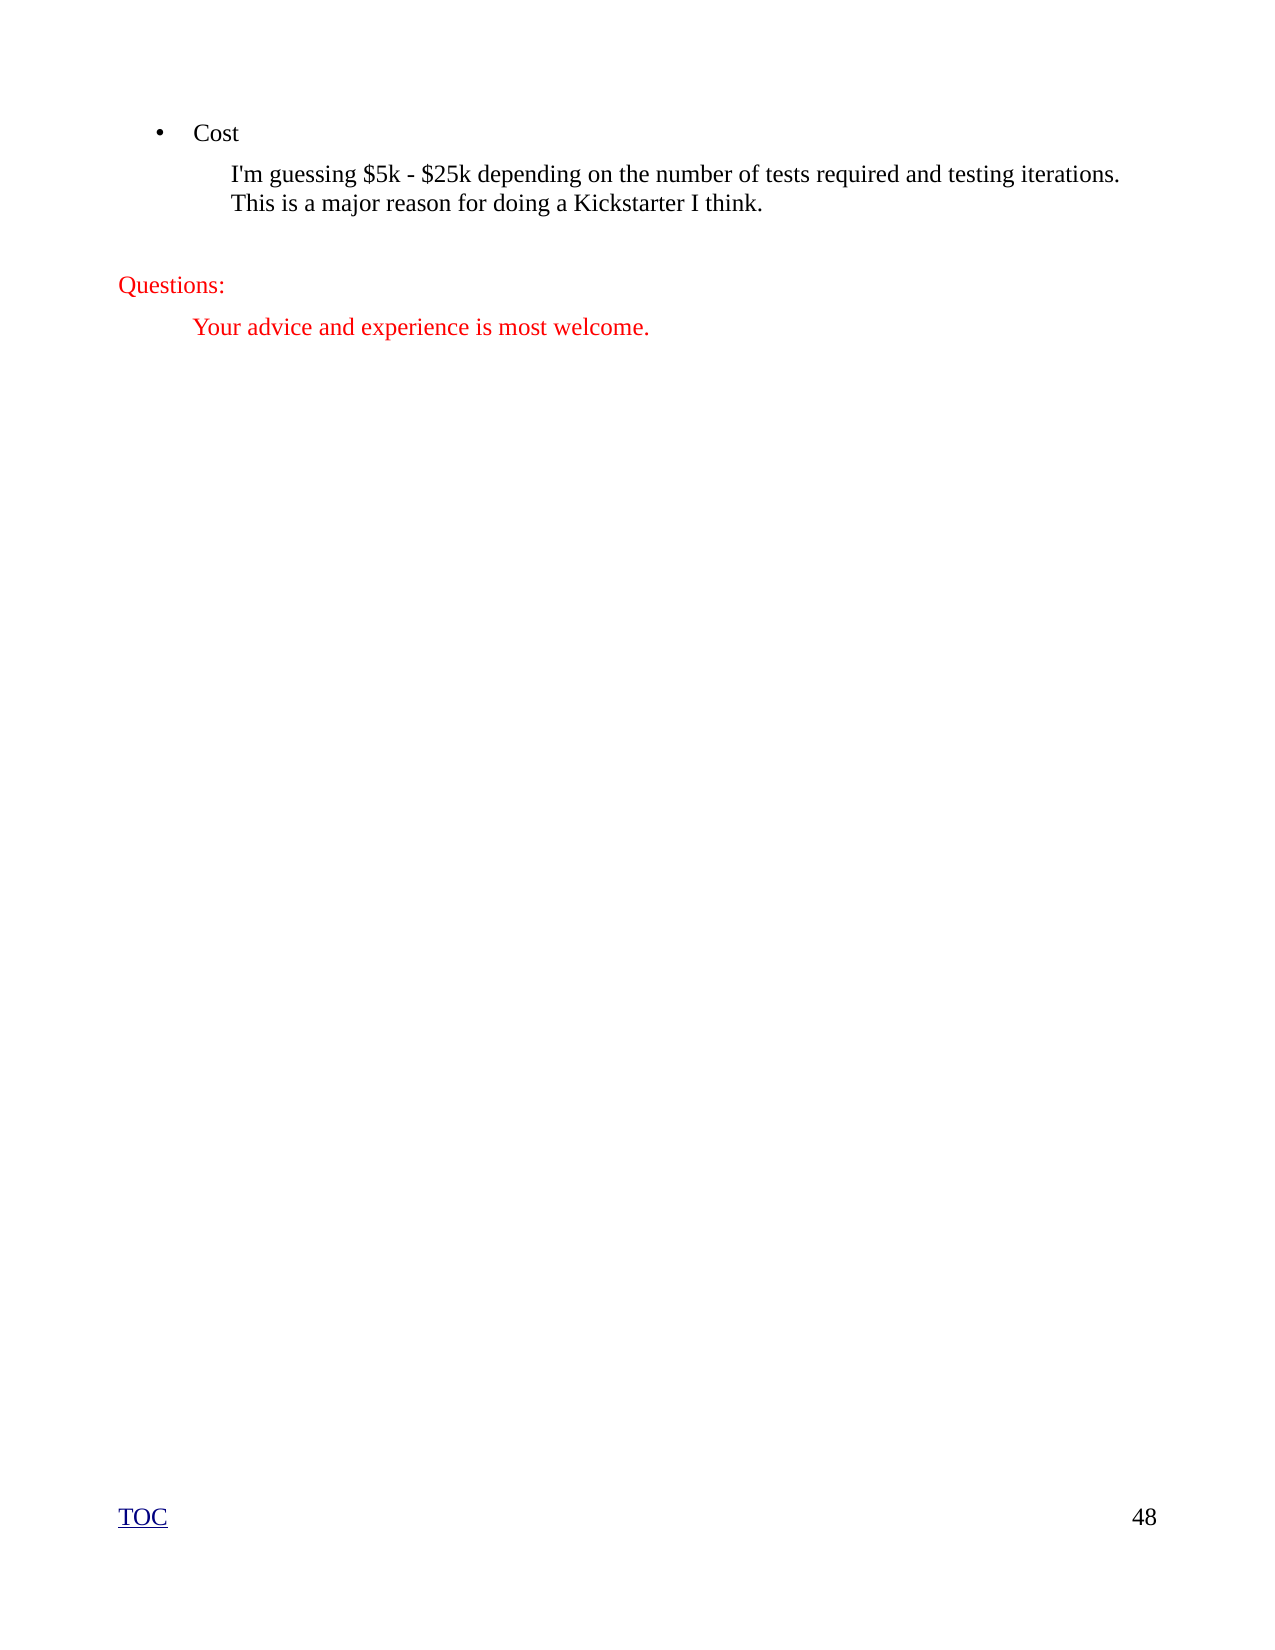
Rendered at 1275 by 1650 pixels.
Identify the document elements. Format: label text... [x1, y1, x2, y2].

text Your advice and experience is most welcome. [118, 312, 1157, 341]
text Questions: [118, 271, 1157, 299]
list Cost [156, 118, 1157, 147]
list I'm guessing $5k - $25k depending on the number of tests required and testing iterations. This is a major reason for doing a Kickstarter I think. [193, 159, 1157, 217]
